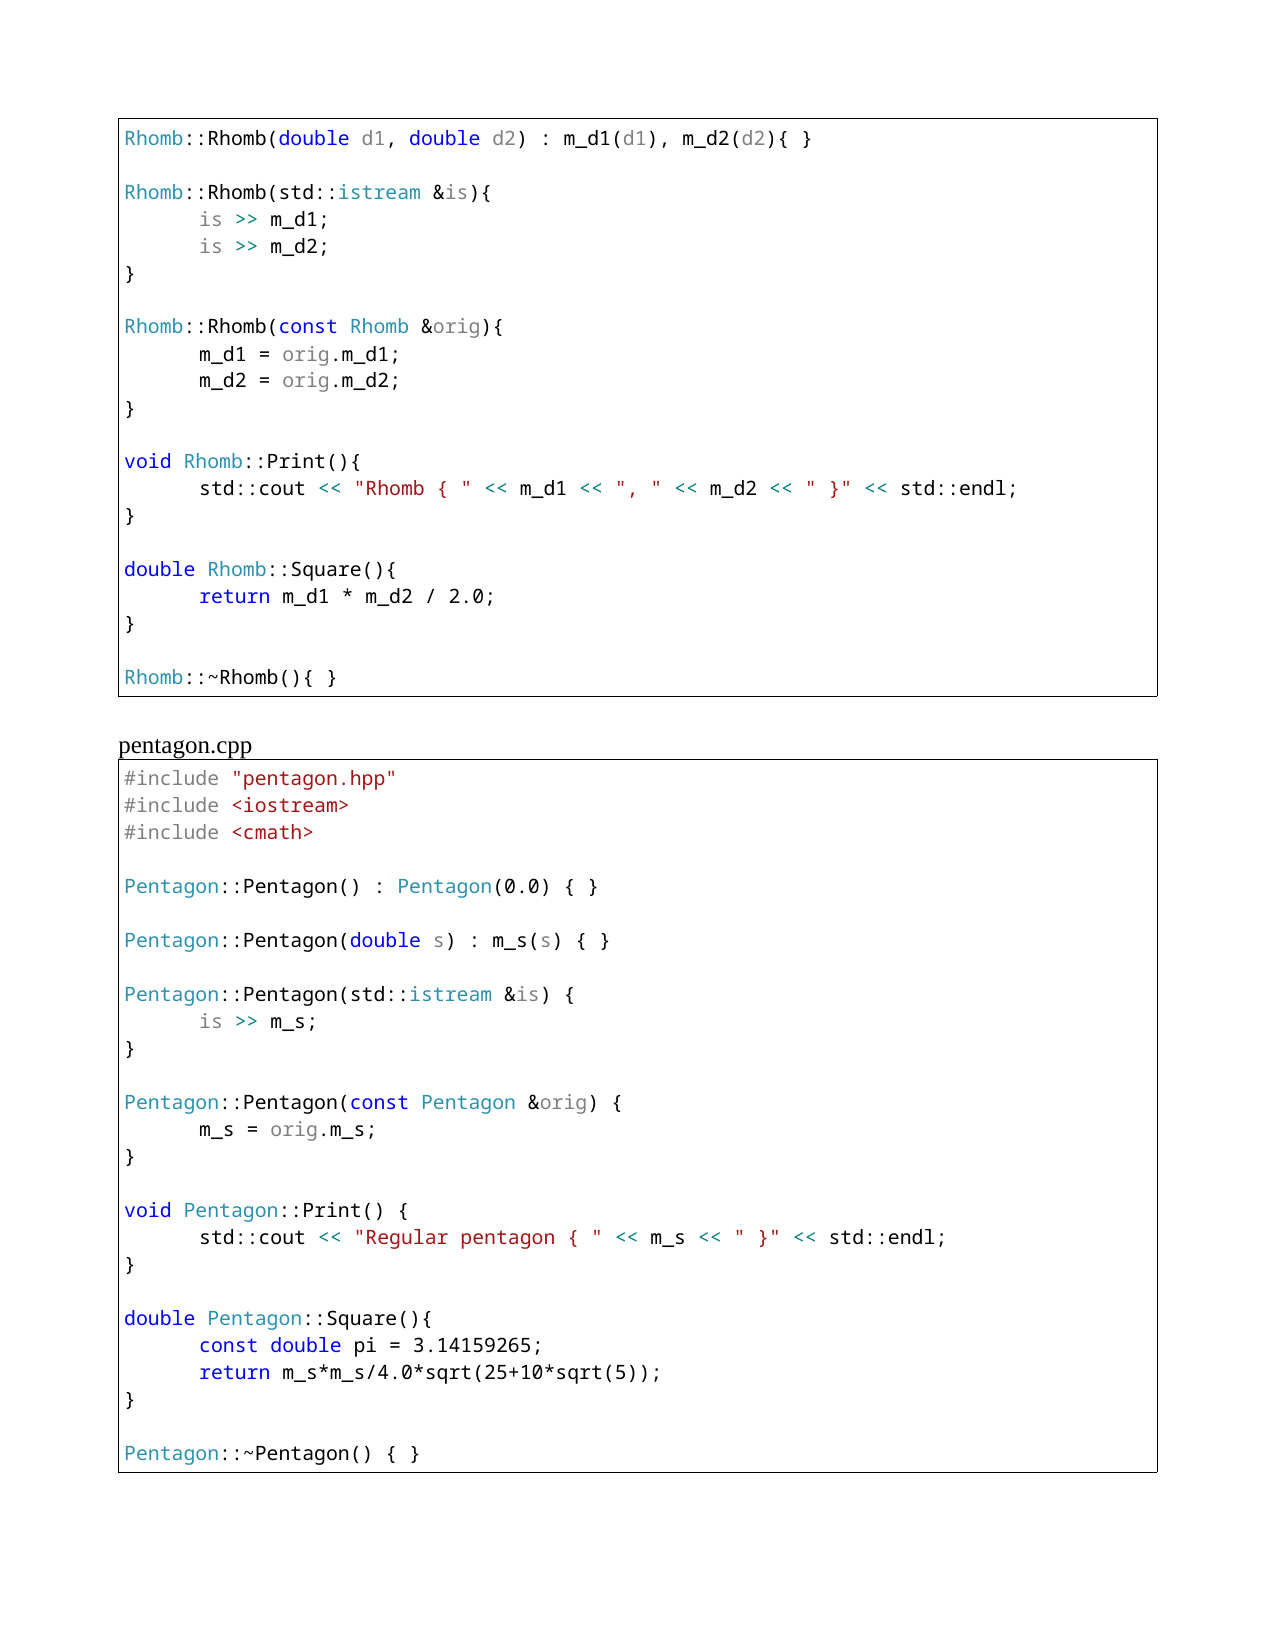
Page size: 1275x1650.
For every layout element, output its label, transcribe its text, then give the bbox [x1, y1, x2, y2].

text pentagon.cpp [118, 730, 1157, 759]
table_header Rhomb::Rhomb(double d1, double d2) : m_d1(d1), m_d2(d2){ } Rhomb::Rhomb(std::istream &is){ is >> m_d1; is >> m_d2; } Rhomb::Rhomb(const Rhomb &orig){ m_d1 = orig.m_d1; m_d2 = orig.m_d2; } void Rhomb::Print(){ std::cout << "Rhomb { " << m_d1 << ", " << m_d2 << " }" << std::endl; } double Rhomb::Square(){ return m_d1 * m_d2 / 2.0; } Rhomb::~Rhomb(){ } [119, 119, 1157, 696]
table_header #include "pentagon.hpp" #include <iostream> #include <cmath> Pentagon::Pentagon() : Pentagon(0.0) { } Pentagon::Pentagon(double s) : m_s(s) { } Pentagon::Pentagon(std::istream &is) { is >> m_s; } Pentagon::Pentagon(const Pentagon &orig) { m_s = orig.m_s; } void Pentagon::Print() { std::cout << "Regular pentagon { " << m_s << " }" << std::endl; } double Pentagon::Square(){ const double pi = 3.14159265; return m_s*m_s/4.0*sqrt(25+10*sqrt(5)); } Pentagon::~Pentagon() { } [119, 760, 1157, 1472]
